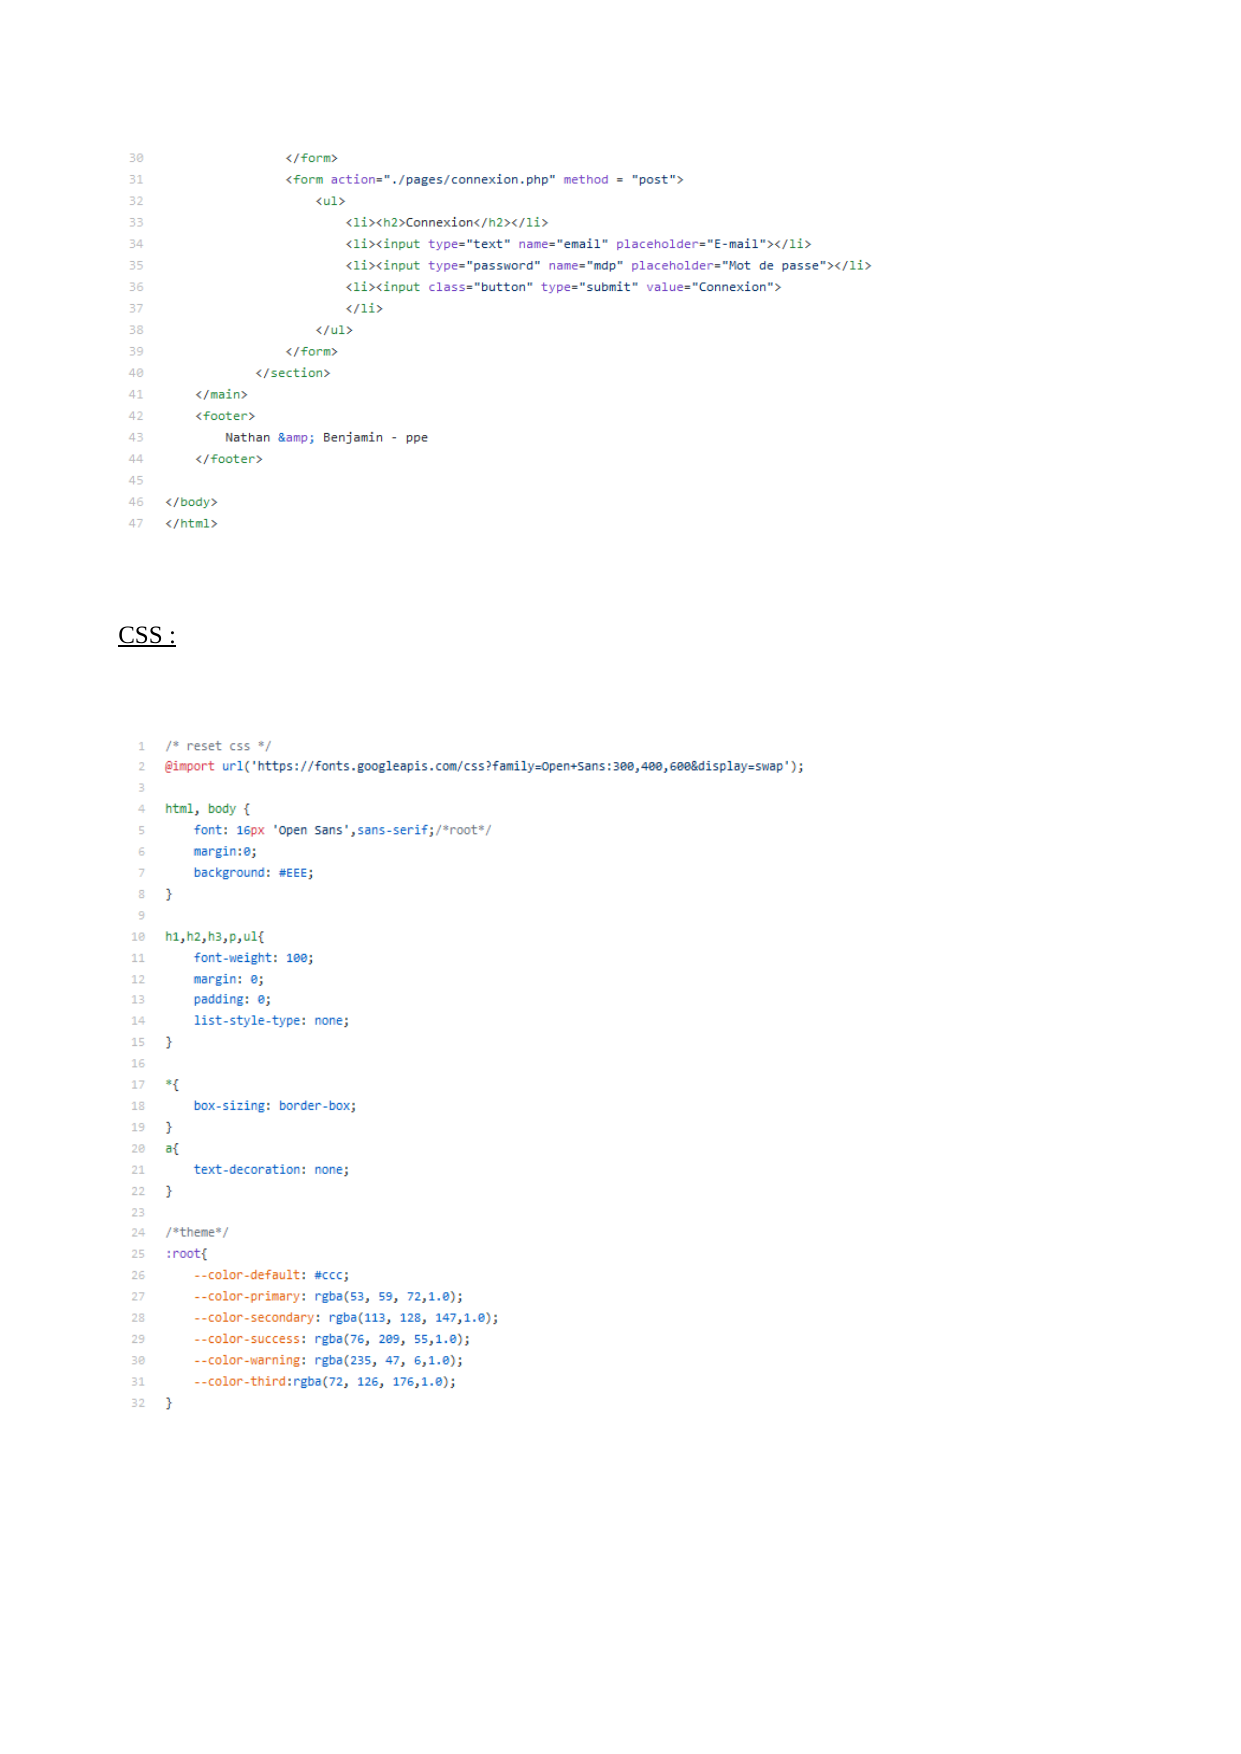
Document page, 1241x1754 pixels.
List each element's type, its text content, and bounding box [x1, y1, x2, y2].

picture [118, 146, 1123, 534]
text CSS : [118, 620, 1122, 649]
picture [118, 735, 1123, 1413]
